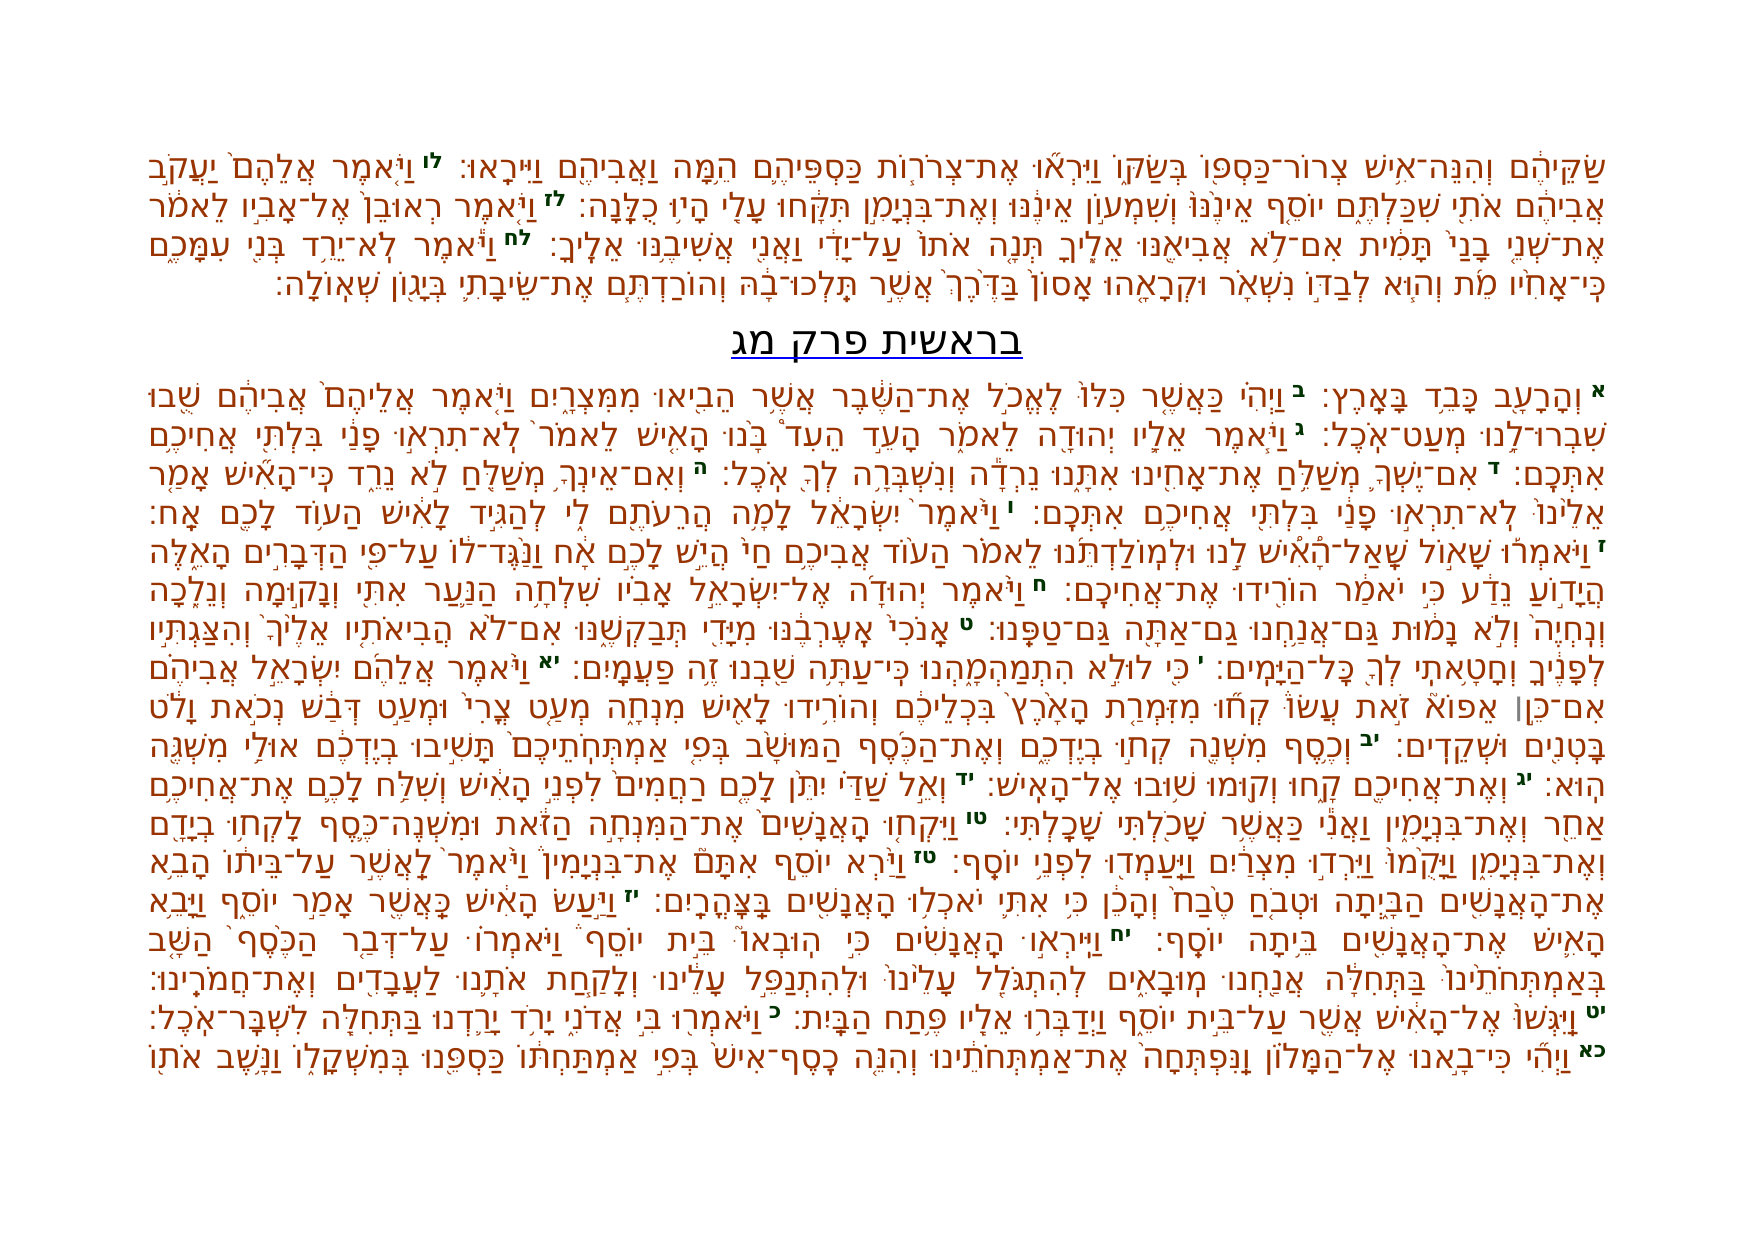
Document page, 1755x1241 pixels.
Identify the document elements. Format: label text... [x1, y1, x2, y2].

text שַׂקֵּיהֶ֔ם וְהִנֵּה־אִ֥ישׁ צְרוֹר־כַּסְפּ֖וֹ בְּשַׂקּ֑וֹ וַיִּרְא֞וּ אֶת־צְרֹר֧וֹת כַּסְפֵּיהֶ֛ם הֵ֥מָּה וַאֲבִיהֶ֖ם וַיִּירָֽאוּ׃ לו וַיֹּ֤אמֶר אֲלֵהֶם֙ יַעֲקֹ֣ב אֲבִיהֶ֔ם אֹתִ֖י שִׁכַּלְתֶּ֑ם יוֹסֵ֤ף אֵינֶ֙נּוּ֙ וְשִׁמְע֣וֹן אֵינֶ֔נּוּ וְאֶת־בִּנְיָמִ֣ן תִּקָּ֔חוּ עָלַ֖י הָי֥וּ כֻלָּֽנָה׃ לז וַיֹּ֤אמֶר רְאוּבֵן֙ אֶל־אָבִ֣יו לֵאמֹ֔ר אֶת־שְׁנֵ֤י בָנַי֙ תָּמִ֔ית אִם־לֹ֥א אֲבִיאֶ֖נּוּ אֵלֶ֑יךָ תְּנָ֤ה אֹתוֹ֙ עַל־יָדִ֔י וַאֲנִ֖י אֲשִׁיבֶ֥נּוּ אֵלֶֽיךָ׃ לח וַיֹּ֕אמֶר לֹֽא־יֵרֵ֥ד בְּנִ֖י עִמָּכֶ֑ם כִּֽי־אָחִ֨יו מֵ֜ת וְה֧וּא לְבַדּ֣וֹ נִשְׁאָ֗ר וּקְרָאָ֤הוּ אָסוֹן֙ בַּדֶּ֙רֶךְ֙ אֲשֶׁ֣ר תֵּֽלְכוּ־בָ֔הּ וְהוֹרַדְתֶּ֧ם אֶת־שֵׂיבָתִ֛י בְּיָג֖וֹן שְׁאֽוֹלָה׃ [148, 148, 1606, 303]
text בראשית פרק מג [148, 316, 1606, 364]
text א וְהָרָעָ֖ב כָּבֵ֥ד בָּאָֽרֶץ׃ ב וַיְהִ֗י כַּאֲשֶׁ֤ר כִּלּוּ֙ לֶאֱכֹ֣ל אֶת־הַשֶּׁ֔בֶר אֲשֶׁ֥ר הֵבִ֖יאוּ מִמִּצְרָ֑יִם וַיֹּ֤אמֶר אֲלֵיהֶם֙ אֲבִיהֶ֔ם שֻׁ֖בוּ שִׁבְרוּ־לָ֥נוּ מְעַט־אֹֽכֶל׃ ג וַיֹּ֧אמֶר אֵלָ֛יו יְהוּדָ֖ה לֵאמֹ֑ר הָעֵ֣ד הֵעִד֩ בָּ֨נוּ הָאִ֤ישׁ לֵאמֹר֙ לֹֽא־תִרְא֣וּ פָנַ֔י בִּלְתִּ֖י אֲחִיכֶ֥ם אִתְּכֶֽם׃ ד אִם־יֶשְׁךָ֛ מְשַׁלֵּ֥חַ אֶת־אָחִ֖ינוּ אִתָּ֑נוּ נֵרְדָ֕ה וְנִשְׁבְּרָ֥ה לְךָ֖ אֹֽכֶל׃ ה וְאִם־אֵינְךָ֥ מְשַׁלֵּ֖חַ לֹ֣א נֵרֵ֑ד כִּֽי־הָאִ֞ישׁ אָמַ֤ר אֵלֵ֙ינוּ֙ לֹֽא־תִרְא֣וּ פָנַ֔י בִּלְתִּ֖י אֲחִיכֶ֥ם אִתְּכֶֽם׃ ו וַיֹּ֙אמֶר֙ יִשְׂרָאֵ֔ל לָמָ֥ה הֲרֵעֹתֶ֖ם לִ֑י לְהַגִּ֣יד לָאִ֔ישׁ הַע֥וֹד לָכֶ֖ם אָֽח׃ ז וַיֹּאמְר֡וּ שָׁא֣וֹל שָֽׁאַל־הָ֠אִ֠ישׁ לָ֣נוּ וּלְמֽוֹלַדְתֵּ֜נוּ לֵאמֹ֗ר הַע֨וֹד אֲבִיכֶ֥ם חַי֙ הֲיֵ֣שׁ לָכֶ֣ם אָ֔ח וַנַּ֨גֶּד־ל֔וֹ עַל־פִּ֖י הַדְּבָרִ֣ים הָאֵ֑לֶּה הֲיָד֣וֹעַ נֵדַ֔ע כִּ֣י יֹאמַ֔ר הוֹרִ֖ידוּ אֶת־אֲחִיכֶֽם׃ ח וַיֹּ֨אמֶר יְהוּדָ֜ה אֶל־יִשְׂרָאֵ֣ל אָבִ֗יו שִׁלְחָ֥ה הַנַּ֛עַר אִתִּ֖י וְנָק֣וּמָה וְנֵלֵ֑כָה וְנִֽחְיֶה֙ וְלֹ֣א נָמ֔וּת גַּם־אֲנַ֥חְנוּ גַם־אַתָּ֖ה גַּם־טַפֵּֽנוּ׃ ט אָֽנֹכִי֙ אֶֽעֶרְבֶ֔נּוּ מִיָּדִ֖י תְּבַקְשֶׁ֑נּוּ אִם־לֹ֨א הֲבִיאֹתִ֤יו אֵלֶ֙יךָ֙ וְהִצַּגְתִּ֣יו לְפָנֶ֔יךָ וְחָטָ֥אתִֽי לְךָ֖ כׇּל־הַיָּמִֽים׃ י כִּ֖י לוּלֵ֣א הִתְמַהְמָ֑הְנוּ כִּֽי־עַתָּ֥ה שַׁ֖בְנוּ זֶ֥ה פַעֲמָֽיִם׃ יא וַיֹּ֨אמֶר אֲלֵהֶ֜ם יִשְׂרָאֵ֣ל אֲבִיהֶ֗ם אִם־כֵּ֣ן׀ אֵפוֹא֮ זֹ֣את עֲשׂוּ֒ קְח֞וּ מִזִּמְרַ֤ת הָאָ֙רֶץ֙ בִּכְלֵיכֶ֔ם וְהוֹרִ֥ידוּ לָאִ֖ישׁ מִנְחָ֑ה מְעַ֤ט צֳרִי֙ וּמְעַ֣ט דְּבַ֔שׁ נְכֹ֣את וָלֹ֔ט בׇּטְנִ֖ים וּשְׁקֵדִֽים׃ יב וְכֶ֥סֶף מִשְׁנֶ֖ה קְח֣וּ בְיֶדְכֶ֑ם וְאֶת־הַכֶּ֜סֶף הַמּוּשָׁ֨ב בְּפִ֤י אַמְתְּחֹֽתֵיכֶם֙ תָּשִׁ֣יבוּ בְיֶדְכֶ֔ם אוּלַ֥י מִשְׁגֶּ֖ה הֽוּא׃ יג וְאֶת־אֲחִיכֶ֖ם קָ֑חוּ וְק֖וּמוּ שׁ֥וּבוּ אֶל־הָאִֽישׁ׃ יד וְאֵ֣ל שַׁדַּ֗י יִתֵּ֨ן לָכֶ֤ם רַחֲמִים֙ לִפְנֵ֣י הָאִ֔ישׁ וְשִׁלַּ֥ח לָכֶ֛ם אֶת־אֲחִיכֶ֥ם אַחֵ֖ר וְאֶת־בִּנְיָמִ֑ין וַאֲנִ֕י כַּאֲשֶׁ֥ר שָׁכֹ֖לְתִּי שָׁכָֽלְתִּי׃ טו וַיִּקְח֤וּ הָֽאֲנָשִׁים֙ אֶת־הַמִּנְחָ֣ה הַזֹּ֔את וּמִשְׁנֶה־כֶּ֛סֶף לָקְח֥וּ בְיָדָ֖ם וְאֶת־בִּנְיָמִ֑ן וַיָּקֻ֙מוּ֙ וַיֵּרְד֣וּ מִצְרַ֔יִם וַיַּֽעַמְד֖וּ לִפְנֵ֥י יוֹסֵֽף׃ טז וַיַּ֨רְא יוֹסֵ֣ף אִתָּם֮ אֶת־בִּנְיָמִין֒ וַיֹּ֙אמֶר֙ לַֽאֲשֶׁ֣ר עַל־בֵּית֔וֹ הָבֵ֥א אֶת־הָאֲנָשִׁ֖ים הַבָּ֑יְתָה וּטְבֹ֤חַ טֶ֙בַח֙ וְהָכֵ֔ן כִּ֥י אִתִּ֛י יֹאכְל֥וּ הָאֲנָשִׁ֖ים בַּֽצׇּהֳרָֽיִם׃ יז וַיַּ֣עַשׂ הָאִ֔ישׁ כַּֽאֲשֶׁ֖ר אָמַ֣ר יוֹסֵ֑ף וַיָּבֵ֥א הָאִ֛ישׁ אֶת־הָאֲנָשִׁ֖ים בֵּ֥יתָה יוֹסֵֽף׃ יח וַיִּֽירְא֣וּ הָֽאֲנָשִׁ֗ים כִּ֣י הֽוּבְאוּ֮ בֵּ֣ית יוֹסֵף֒ וַיֹּאמְר֗וּ עַל־דְּבַ֤ר הַכֶּ֙סֶף֙ הַשָּׁ֤ב בְּאַמְתְּחֹתֵ֙ינוּ֙ בַּתְּחִלָּ֔ה אֲנַ֖חְנוּ מֽוּבָאִ֑ים לְהִתְגֹּלֵ֤ל עָלֵ֙ינוּ֙ וּלְהִתְנַפֵּ֣ל עָלֵ֔ינוּ וְלָקַ֧חַת אֹתָ֛נוּ לַעֲבָדִ֖ים וְאֶת־חֲמֹרֵֽינוּ׃ יט וַֽיִּגְּשׁוּ֙ אֶל־הָאִ֔ישׁ אֲשֶׁ֖ר עַל־בֵּ֣ית יוֹסֵ֑ף וַיְדַבְּר֥וּ אֵלָ֖יו פֶּ֥תַח הַבָּֽיִת׃ כ וַיֹּאמְר֖וּ בִּ֣י אֲדֹנִ֑י יָרֹ֥ד יָרַ֛דְנוּ בַּתְּחִלָּ֖ה לִשְׁבׇּר־אֹֽכֶל׃ כא וַיְהִ֞י כִּי־בָ֣אנוּ אֶל־הַמָּל֗וֹן וַֽנִּפְתְּחָה֙ אֶת־אַמְתְּחֹתֵ֔ינוּ וְהִנֵּ֤ה כֶֽסֶף־אִישׁ֙ בְּפִ֣י אַמְתַּחְתּ֔וֹ כַּסְפֵּ֖נוּ בְּמִשְׁקָל֑וֹ וַנָּ֥שֶׁב אֹת֖וֹ [148, 377, 1606, 1076]
